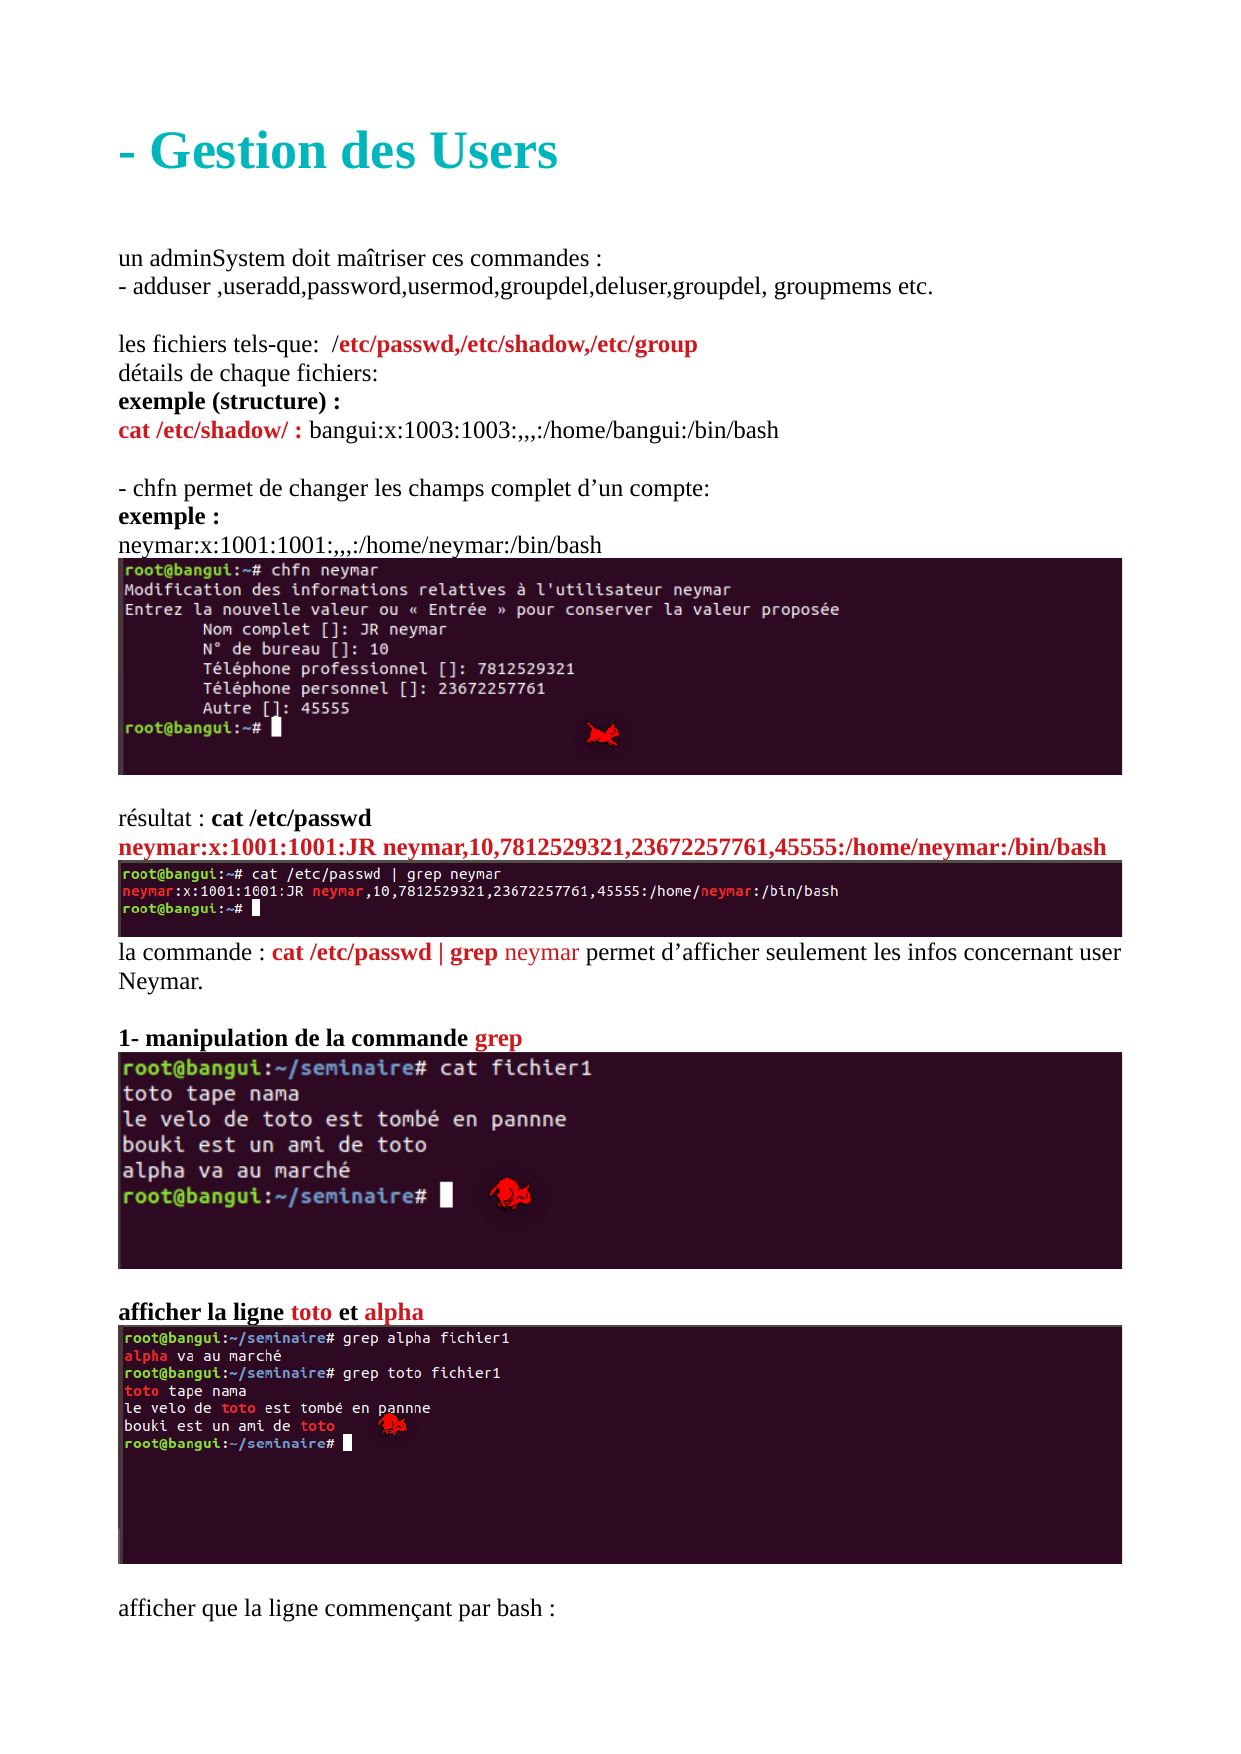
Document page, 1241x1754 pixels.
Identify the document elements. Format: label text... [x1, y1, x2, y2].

picture [118, 558, 1123, 775]
text neymar:x:1001:1001:JR neymar,10,7812529321,23672257761,45555:/home/neymar:/bin/bash [118, 832, 1122, 860]
text détails de chaque fichiers: [118, 358, 1122, 386]
text neymar:x:1001:1001:,,,:/home/neymar:/bin/bash [118, 530, 1122, 558]
text afficher la ligne toto et alpha [118, 1297, 1122, 1325]
text un adminSystem doit maîtriser ces commandes : [118, 243, 1122, 271]
text la commande : cat /etc/passwd | grep neymar permet d’afficher seulement les infos concernant user Neymar. [118, 937, 1122, 994]
text 1- manipulation de la commande grep [118, 1023, 1122, 1052]
text les fichiers tels-que: /etc/passwd,/etc/shadow,/etc/group [118, 329, 1122, 358]
picture [118, 1052, 1123, 1269]
picture [118, 860, 1123, 937]
text - chfn permet de changer les champs complet d’un compte: [118, 473, 1122, 501]
text cat /etc/shadow/ : bangui:x:1003:1003:,,,:/home/bangui:/bin/bash [118, 415, 1122, 444]
text afficher que la ligne commençant par bash : [118, 1593, 1122, 1621]
text exemple (structure) : [118, 386, 1122, 415]
text - adduser ,useradd,password,usermod,groupdel,deluser,groupdel, groupmems etc. [118, 271, 1122, 300]
text - Gestion des Users [118, 118, 1122, 180]
text résultat : cat /etc/passwd [118, 803, 1122, 832]
picture [118, 1325, 1123, 1564]
text exemple : [118, 501, 1122, 530]
